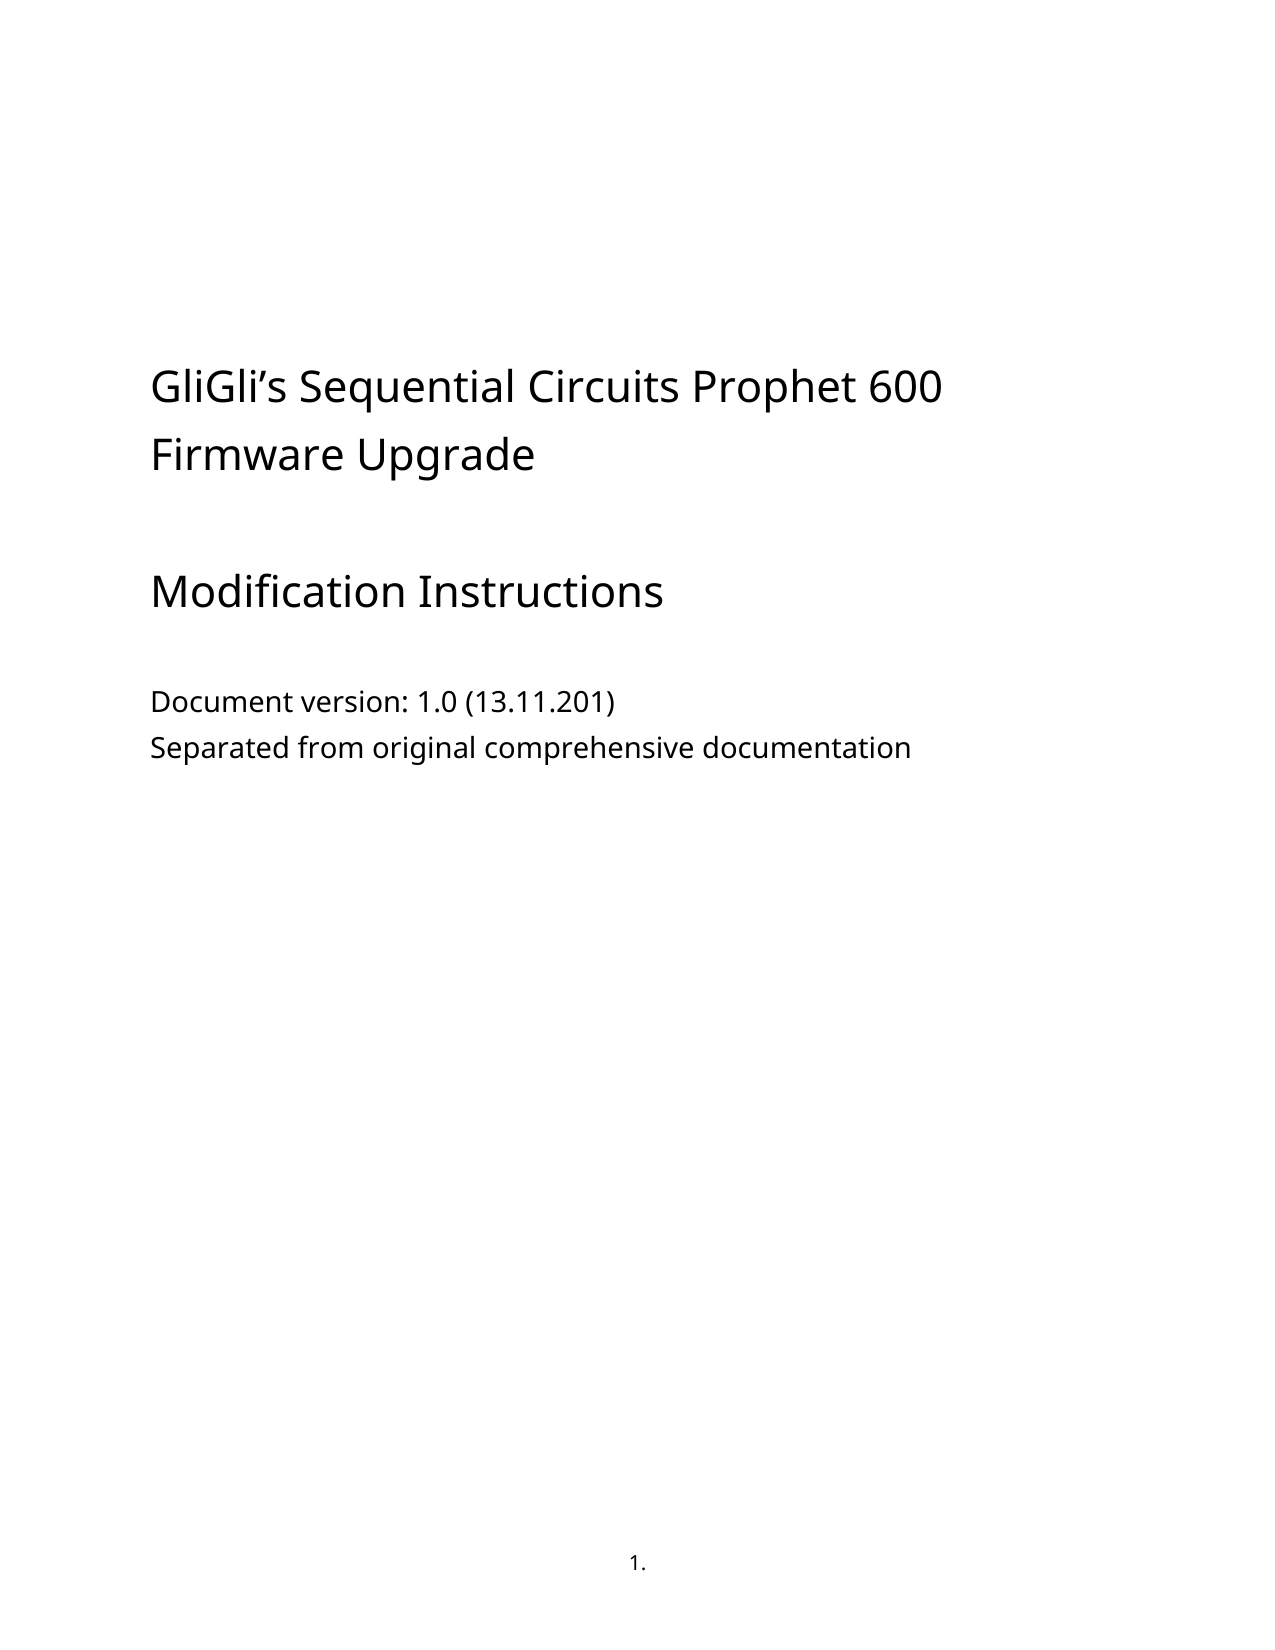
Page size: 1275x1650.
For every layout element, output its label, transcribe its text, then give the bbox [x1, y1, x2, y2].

title GliGli’s Sequential Circuits Prophet 600 Firmware Upgrade [150, 355, 1125, 483]
text Separated from original comprehensive documentation [150, 727, 1125, 767]
text Document version: 1.0 (13.11.201) [150, 681, 1125, 721]
title Modification Instructions [150, 561, 1125, 620]
